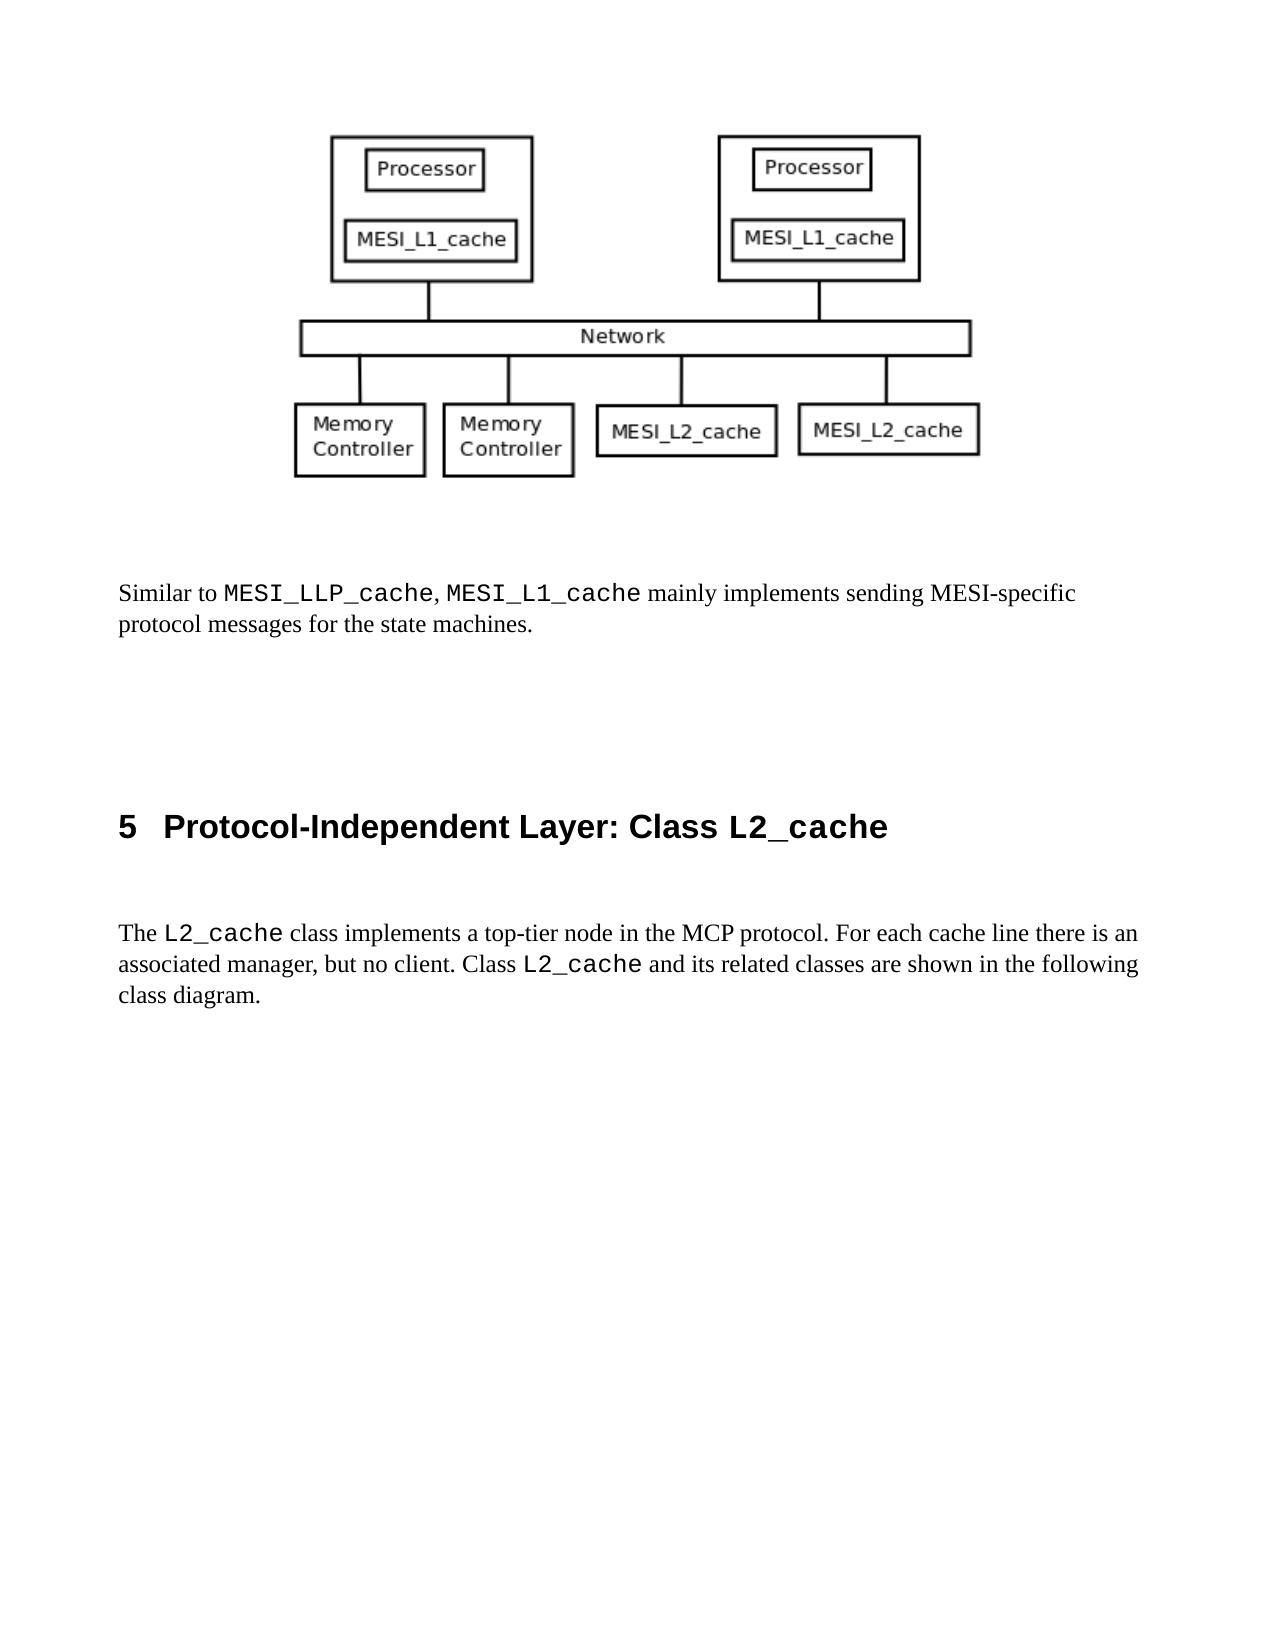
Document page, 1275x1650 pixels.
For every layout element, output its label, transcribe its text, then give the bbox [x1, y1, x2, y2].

picture [285, 118, 990, 492]
subtitle Protocol-Independent Layer: Class L2_cache [118, 806, 1157, 848]
text Similar to MESI_LLP_cache, MESI_L1_cache mainly implements sending MESI-specific protocol messages for the state machines. [118, 578, 1157, 638]
text The L2_cache class implements a top-tier node in the MCP protocol. For each cache line there is an associated manager, but no client. Class L2_cache and its related classes are shown in the following class diagram. [118, 918, 1157, 1008]
